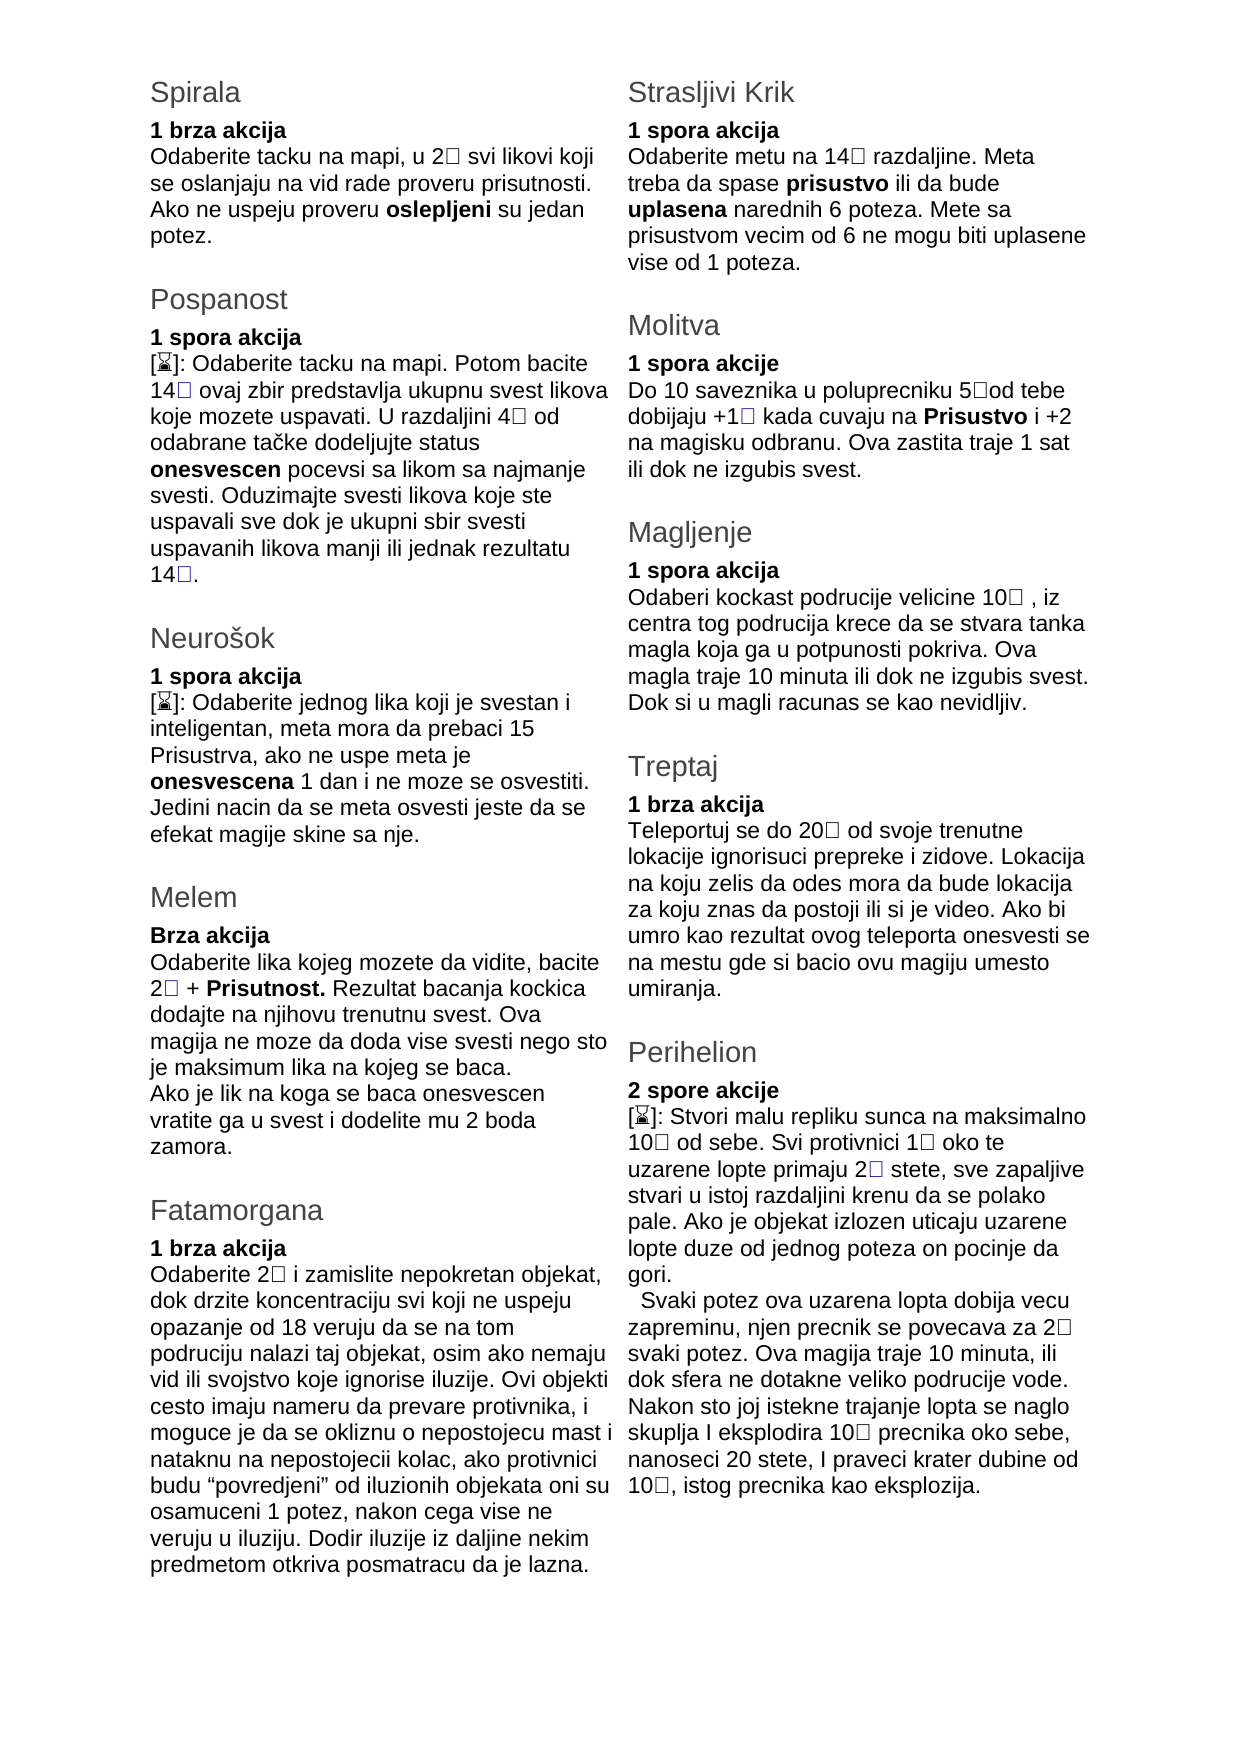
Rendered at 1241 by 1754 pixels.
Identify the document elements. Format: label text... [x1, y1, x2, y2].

text 2 spore akcije [628, 1077, 1091, 1103]
text 1 spora akcija [628, 557, 1091, 583]
text [⌛️]: Stvori malu repliku sunca na maksimalno 10💥 od sebe. Svi protivnici 1💥 oko te uzarene lopte primaju 2🎲 stete, sve zapaljive stvari u istoj razdaljini krenu da se polako pale. Ako je objekat izlozen uticaju uzarene lopte duze od jednog poteza on pocinje da gori. [628, 1103, 1091, 1287]
text 1 spora akcije [628, 350, 1091, 377]
subtitle Melem [150, 880, 613, 914]
text [⌛️]: Odaberite jednog lika koji je svestan i inteligentan, meta mora da prebaci 15 Prisustrva, ako ne uspe meta je onesvescena 1 dan i ne moze se osvestiti. Jedini nacin da se meta osvesti jeste da se efekat magije skine sa nje. [150, 689, 613, 847]
text Odaberite 2💥 i zamislite nepokretan objekat, dok drzite koncentraciju svi koji ne uspeju opazanje od 18 veruju da se na tom podruciju nalazi taj objekat, osim ako nemaju vid ili svojstvo koje ignorise iluzije. Ovi objekti cesto imaju nameru da prevare protivnika, i moguce je da se okliznu o nepostojecu mast i nataknu na nepostojecii kolac, ako protivnici budu “povredjeni” od iluzionih objekata oni su osamuceni 1 potez, nakon cega vise ne veruju u iluziju. Dodir iluzije iz daljine nekim predmetom otkriva posmatracu da je lazna. [150, 1261, 613, 1577]
subtitle Molitva [628, 308, 1091, 342]
text 1 spora akcija [628, 117, 1091, 143]
text 1 brza akcija [150, 117, 613, 143]
text Teleportuj se do 20💥 od svoje trenutne lokacije ignorisuci prepreke i zidove. Lokacija na koju zelis da odes mora da bude lokacija za koju znas da postoji ili si je video. Ako bi umro kao rezultat ovog teleporta onesvesti se na mestu gde si bacio ovu magiju umesto umiranja. [628, 817, 1091, 1001]
subtitle Fatamorgana [150, 1193, 613, 1226]
text Odaberite lika kojeg mozete da vidite, bacite 2🎲 + Prisutnost. Rezultat bacanja kockica dodajte na njihovu trenutnu svest. Ova magija ne moze da doda vise svesti nego sto je maksimum lika na kojeg se baca. [150, 949, 613, 1080]
text Do 10 saveznika u poluprecniku 5💥od tebe dobijaju +1🎲 kada cuvaju na Prisustvo i +2 na magisku odbranu. Ova zastita traje 1 sat ili dok ne izgubis svest. [628, 377, 1091, 482]
text Odaberite metu na 14💥 razdaljine. Meta treba da spase prisustvo ili da bude uplasena narednih 6 poteza. Mete sa prisustvom vecim od 6 ne mogu biti uplasene vise od 1 poteza. [628, 143, 1091, 275]
text Svaki potez ova uzarena lopta dobija vecu zapreminu, njen precnik se povecava za 2💥svaki potez. Ova magija traje 10 minuta, ili dok sfera ne dotakne veliko podrucije vode. [628, 1287, 1091, 1393]
text 1 brza akcija [628, 791, 1091, 817]
text Brza akcija [150, 922, 613, 949]
subtitle Strasljivi Krik [628, 75, 1091, 108]
subtitle Pospanost [150, 282, 613, 316]
text 1 brza akcija [150, 1235, 613, 1261]
subtitle Neurošok [150, 621, 613, 654]
text [⌛️]: Odaberite tacku na mapi. Potom bacite 14🎲 ovaj zbir predstavlja ukupnu svest likova koje mozete uspavati. U razdaljini 4💥 od odabrane tačke dodeljujte status onesvescen pocevsi sa likom sa najmanje svesti. Oduzimajte svesti likova koje ste uspavali sve dok je ukupni sbir svesti uspavanih likova manji ili jednak rezultatu 14🎲. [150, 350, 613, 587]
text 1 spora akcija [150, 663, 613, 689]
subtitle Magljenje [628, 515, 1091, 549]
text Odaberite tacku na mapi, u 2💥 svi likovi koji se oslanjaju na vid rade proveru prisutnosti. Ako ne uspeju proveru oslepljeni su jedan potez. [150, 143, 613, 249]
subtitle Treptaj [628, 749, 1091, 782]
subtitle Perihelion [628, 1035, 1091, 1068]
text Odaberi kockast podrucije velicine 10💥 , iz centra tog podrucija krece da se stvara tanka magla koja ga u potpunosti pokriva. Ova magla traje 10 minuta ili dok ne izgubis svest. Dok si u magli racunas se kao nevidljiv. [628, 583, 1091, 715]
text Ako je lik na koga se baca onesvescen vratite ga u svest i dodelite mu 2 boda zamora. [150, 1080, 613, 1159]
text 1 spora akcija [150, 324, 613, 350]
text Nakon sto joj istekne trajanje lopta se naglo skuplja I eksplodira 10💥 precnika oko sebe, nanoseci 20 stete, I praveci krater dubine od 10💥, istog precnika kao eksplozija. [628, 1393, 1091, 1498]
subtitle Spirala [150, 75, 613, 108]
